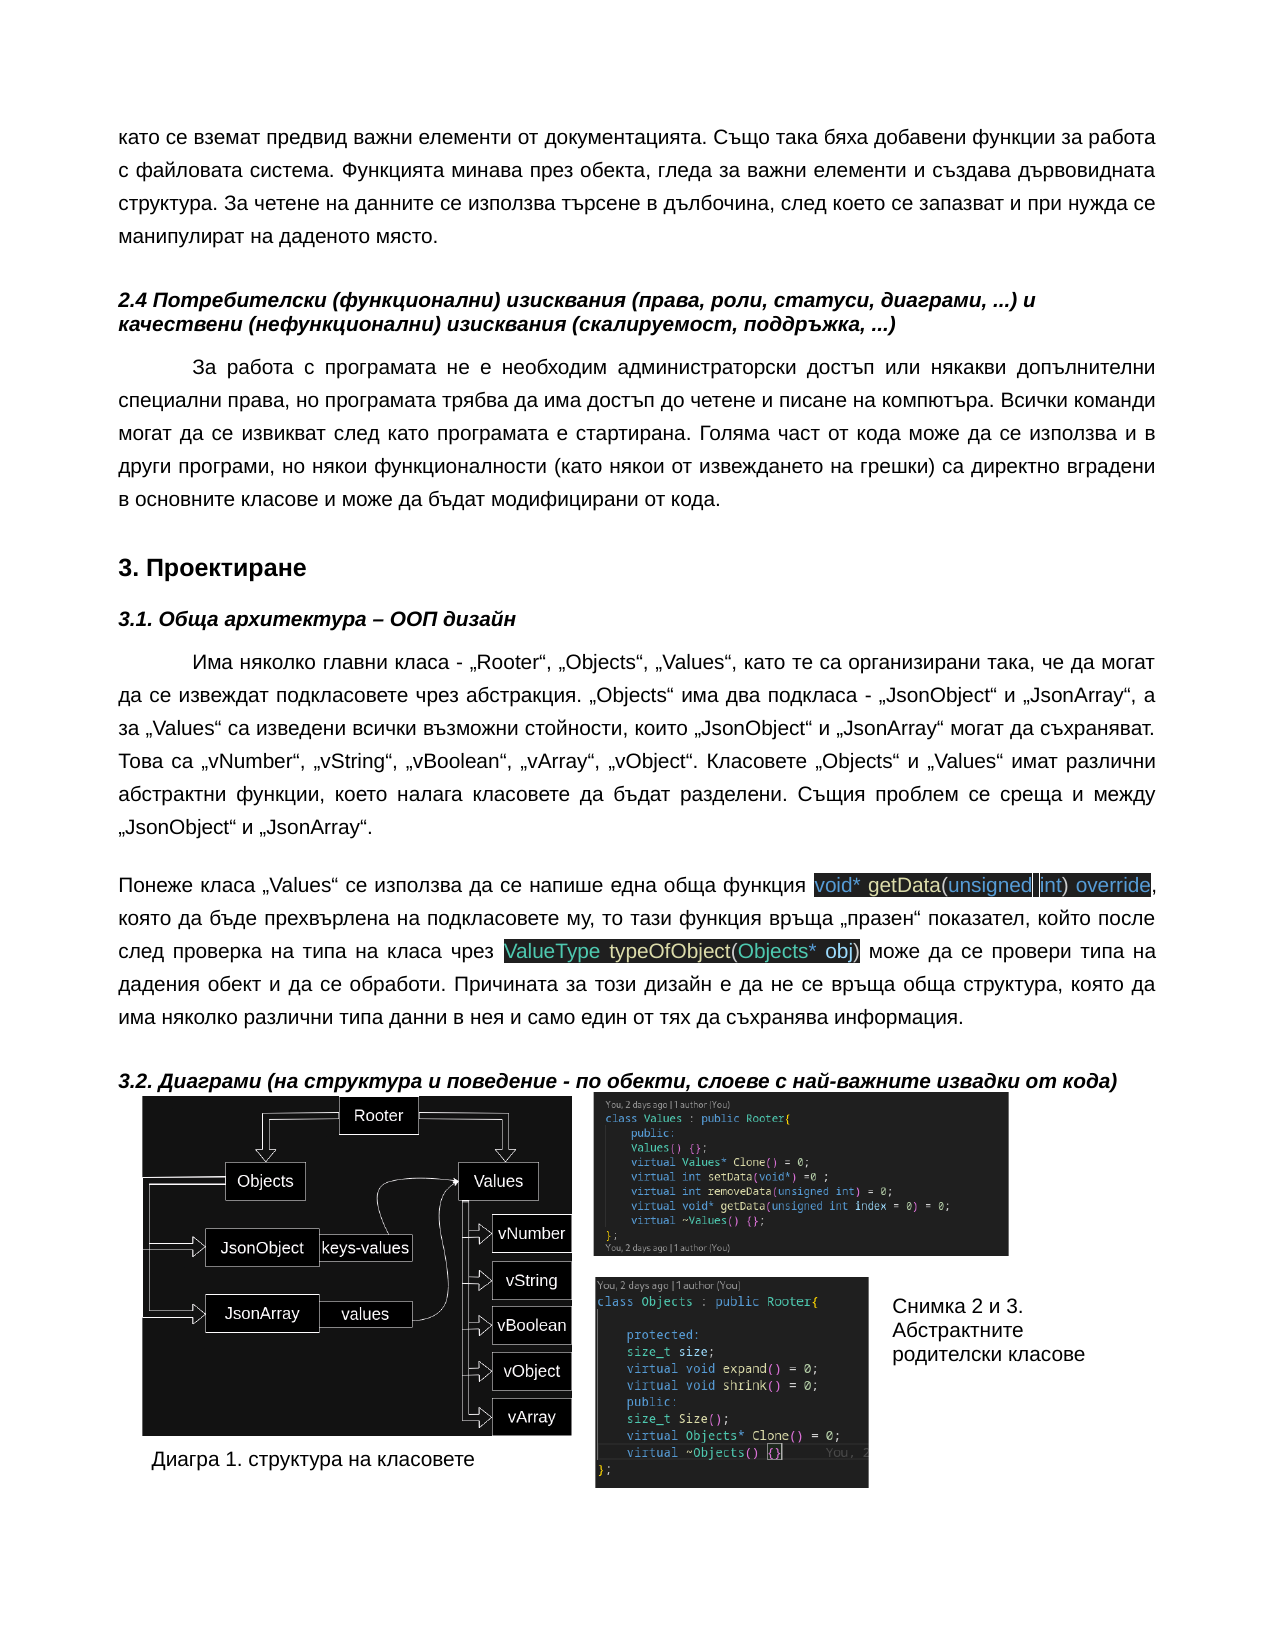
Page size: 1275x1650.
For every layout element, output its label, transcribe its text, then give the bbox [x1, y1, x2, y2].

picture [595, 1277, 869, 1488]
subtitle 3. Проектиране [118, 553, 1157, 582]
subtitle 3.1. Обща архитектура – ООП дизайн [118, 607, 1157, 631]
text Има няколко главни класа - „Rooter“, „Objects“, „Values“, като те са организирани така, че да могат да се извеждат подкласовете чрез абстракция. „Objects“ има два подкласа - „JsonObject“ и „JsonArray“, а за „Values“ са изведени всички възможни стойности, които „JsonObject“ и „JsonArray“ могат да съхраняват. Това са „vNumber“, „vString“, „vBoolean“, „vArray“, „vObject“. Класовете „Objects“ и „Values“ имат различни абстрактни функции, което налага класовете да бъдат разделени. Същия проблем се среща и между „JsonObject“ и „JsonArray“. [118, 643, 1157, 841]
picture [593, 1092, 1009, 1256]
subtitle 2.4 Потребителски (функционални) изисквания (права, роли, статуси, диаграми, ...) и качествени (нефункционални) изисквания (скалируемост, поддръжка, ...) [118, 288, 1157, 336]
text За работа с програмата не е необходим администраторски достъп или някакви допълнителни специални права, но програмата трябва да има достъп до четене и писане на компютъра. Всички команди могат да се извикват след като програмата е стартирана. Голяма част от кода може да се използва и в други програми, но някои функционалности (като някои от извеждането на грешки) са директно вградени в основните класове и може да бъдат модифицирани от кода. [118, 348, 1157, 513]
text като се вземат предвид важни елементи от документацията. Също така бяха добавени функции за работа с файловата система. Функцията минава през обекта, гледа за важни елементи и създава дървовидната структура. За четене на данните се използва търсене в дълбочина, след което се запазват и при нужда се манипулират на даденото място. [118, 118, 1157, 250]
picture [142, 1096, 572, 1436]
subtitle 3.2. Диаграми (на структура и поведение - по обекти, слоеве с най-важните извадки от кода) [118, 1069, 1157, 1093]
text Понеже класа „Values“ се използва да се напише една обща функция void* getData(unsigned int) override, която да бъде прехвърлена на подкласовете му, то тази функция връща „празен“ показател, който после след проверка на типа на класа чрез ValueType typeOfObject(Objects* obj) може да се провери типа на дадения обект и да се обработи. Причината за този дизайн е да не се връща обща структура, която да има няколко различни типа данни в нея и само един от тях да съхранява информация. [118, 866, 1157, 1031]
